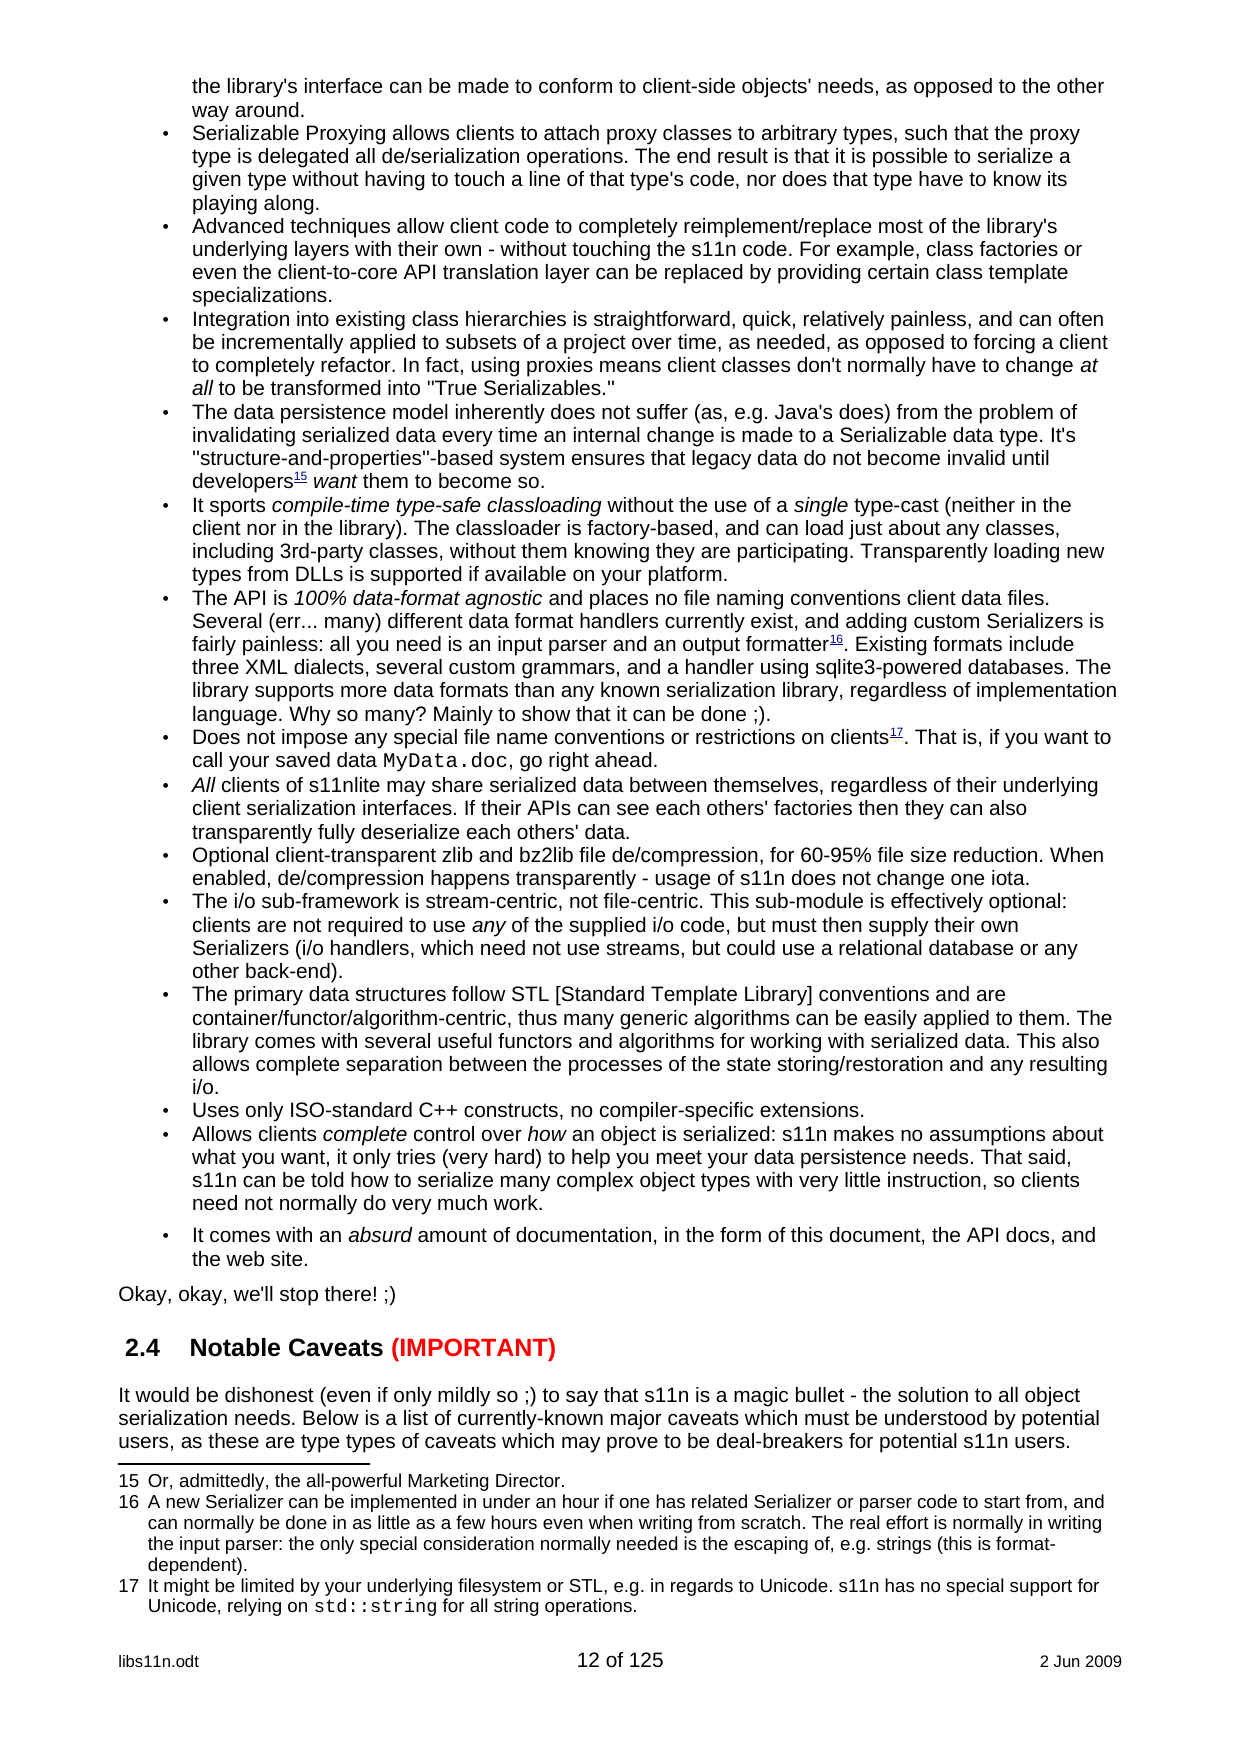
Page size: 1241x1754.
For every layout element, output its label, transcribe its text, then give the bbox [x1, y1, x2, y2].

subtitle Notable Caveats (IMPORTANT) [118, 1334, 1122, 1362]
text It would be dishonest (even if only mildly so ;) to say that s11n is a magic bullet - the solution to all object serialization needs. Below is a list of currently-known major caveats which must be understood by potential users, as these are type types of caveats which may prove to be deal-breakers for potential s11n users. [118, 1383, 1122, 1453]
list It sports compile-time type-safe classloading without the use of a single type-cast (neither in the client nor in the library). The classloader is factory-based, and can load just about any classes, including 3rd-party classes, without them knowing they are participating. Transparently loading new types from DLLs is supported if available on your platform. [162, 493, 1122, 586]
list Does not impose any special file name conventions or restrictions on clients. That is, if you want to call your saved data MyData.doc, go right ahead. [162, 725, 1122, 774]
list The data persistence model inherently does not suffer (as, e.g. Java's does) from the problem of invalidating serialized data every time an internal change is made to a Serializable data type. It's ''structure-and-properties''-based system ensures that legacy data do not become invalid until developers want them to become so. [162, 400, 1122, 493]
list The primary data structures follow STL [Standard Template Library] conventions and are container/functor/algorithm-centric, thus many generic algorithms can be easily applied to them. The library comes with several useful functors and algorithms for working with serialized data. This also allows complete separation between the processes of the state storing/restoration and any resulting i/o. [162, 983, 1122, 1099]
list Serializable Proxying allows clients to attach proxy classes to arbitrary types, such that the proxy type is delegated all de/serialization operations. The end result is that it is possible to serialize a given type without having to touch a line of that type's code, nor does that type have to know its playing along. [162, 121, 1122, 214]
list All clients of s11nlite may share serialized data between themselves, regardless of their underlying client serialization interfaces. If their APIs can see each others' factories then they can also transparently fully deserialize each others' data. [162, 774, 1122, 843]
list The API is 100% data-format agnostic and places no file naming conventions client data files. Several (err... many) different data format handlers currently exist, and adding custom Serializers is fairly painless: all you need is an input parser and an output formatter. Existing formats include three XML dialects, several custom grammars, and a handler using sqlite3-powered databases. The library supports more data formats than any known serialization library, regardless of implementation language. Why so many? Mainly to show that it can be done ;). [162, 586, 1122, 725]
list Integration into existing class hierarchies is straightforward, quick, relatively painless, and can often be incrementally applied to subsets of a project over time, as needed, as opposed to forcing a client to completely refactor. In fact, using proxies means client classes don't normally have to change at all to be transformed into ''True Serializables.'' [162, 307, 1122, 400]
list the library's interface can be made to conform to client-side objects' needs, as opposed to the other way around. [162, 75, 1122, 121]
list Advanced techniques allow client code to completely reimplement/replace most of the library's underlying layers with their own - without touching the s11n code. For example, class factories or even the client-to-core API translation layer can be replaced by providing certain class template specializations. [162, 214, 1122, 307]
list Uses only ISO-standard C++ constructs, no compiler-specific extensions. [162, 1099, 1122, 1122]
list Or, admittedly, the all-powerful Marketing Director. [118, 1470, 1122, 1491]
list It comes with an absurd amount of documentation, in the form of this document, the API docs, and the web site. [162, 1224, 1122, 1271]
list Allows clients complete control over how an object is serialized: s11n makes no assumptions about what you want, it only tries (very hard) to help you meet your data persistence needs. That said, s11n can be told how to serialize many complex object types with very little instruction, so clients need not normally do very much work. [162, 1122, 1122, 1215]
text Okay, okay, we'll stop there! ;) [118, 1282, 1122, 1306]
list Optional client-transparent zlib and bz2lib file de/compression, for 60-95% file size reduction. When enabled, de/compression happens transparently - usage of s11n does not change one iota. [162, 843, 1122, 890]
list It might be limited by your underlying filesystem or STL, e.g. in regards to Unicode. s11n has no special support for Unicode, relying on std::string for all string operations. [118, 1575, 1122, 1618]
list A new Serializer can be implemented in under an hour if one has related Serializer or parser code to start from, and can normally be done in as little as a few hours even when writing from scratch. The real effort is normally in writing the input parser: the only special consideration normally needed is the escaping of, e.g. strings (this is format-dependent). [118, 1491, 1122, 1575]
list The i/o sub-framework is stream-centric, not file-centric. This sub-module is effectively optional: clients are not required to use any of the supplied i/o code, but must then supply their own Serializers (i/o handlers, which need not use streams, but could use a relational database or any other back-end). [162, 890, 1122, 983]
